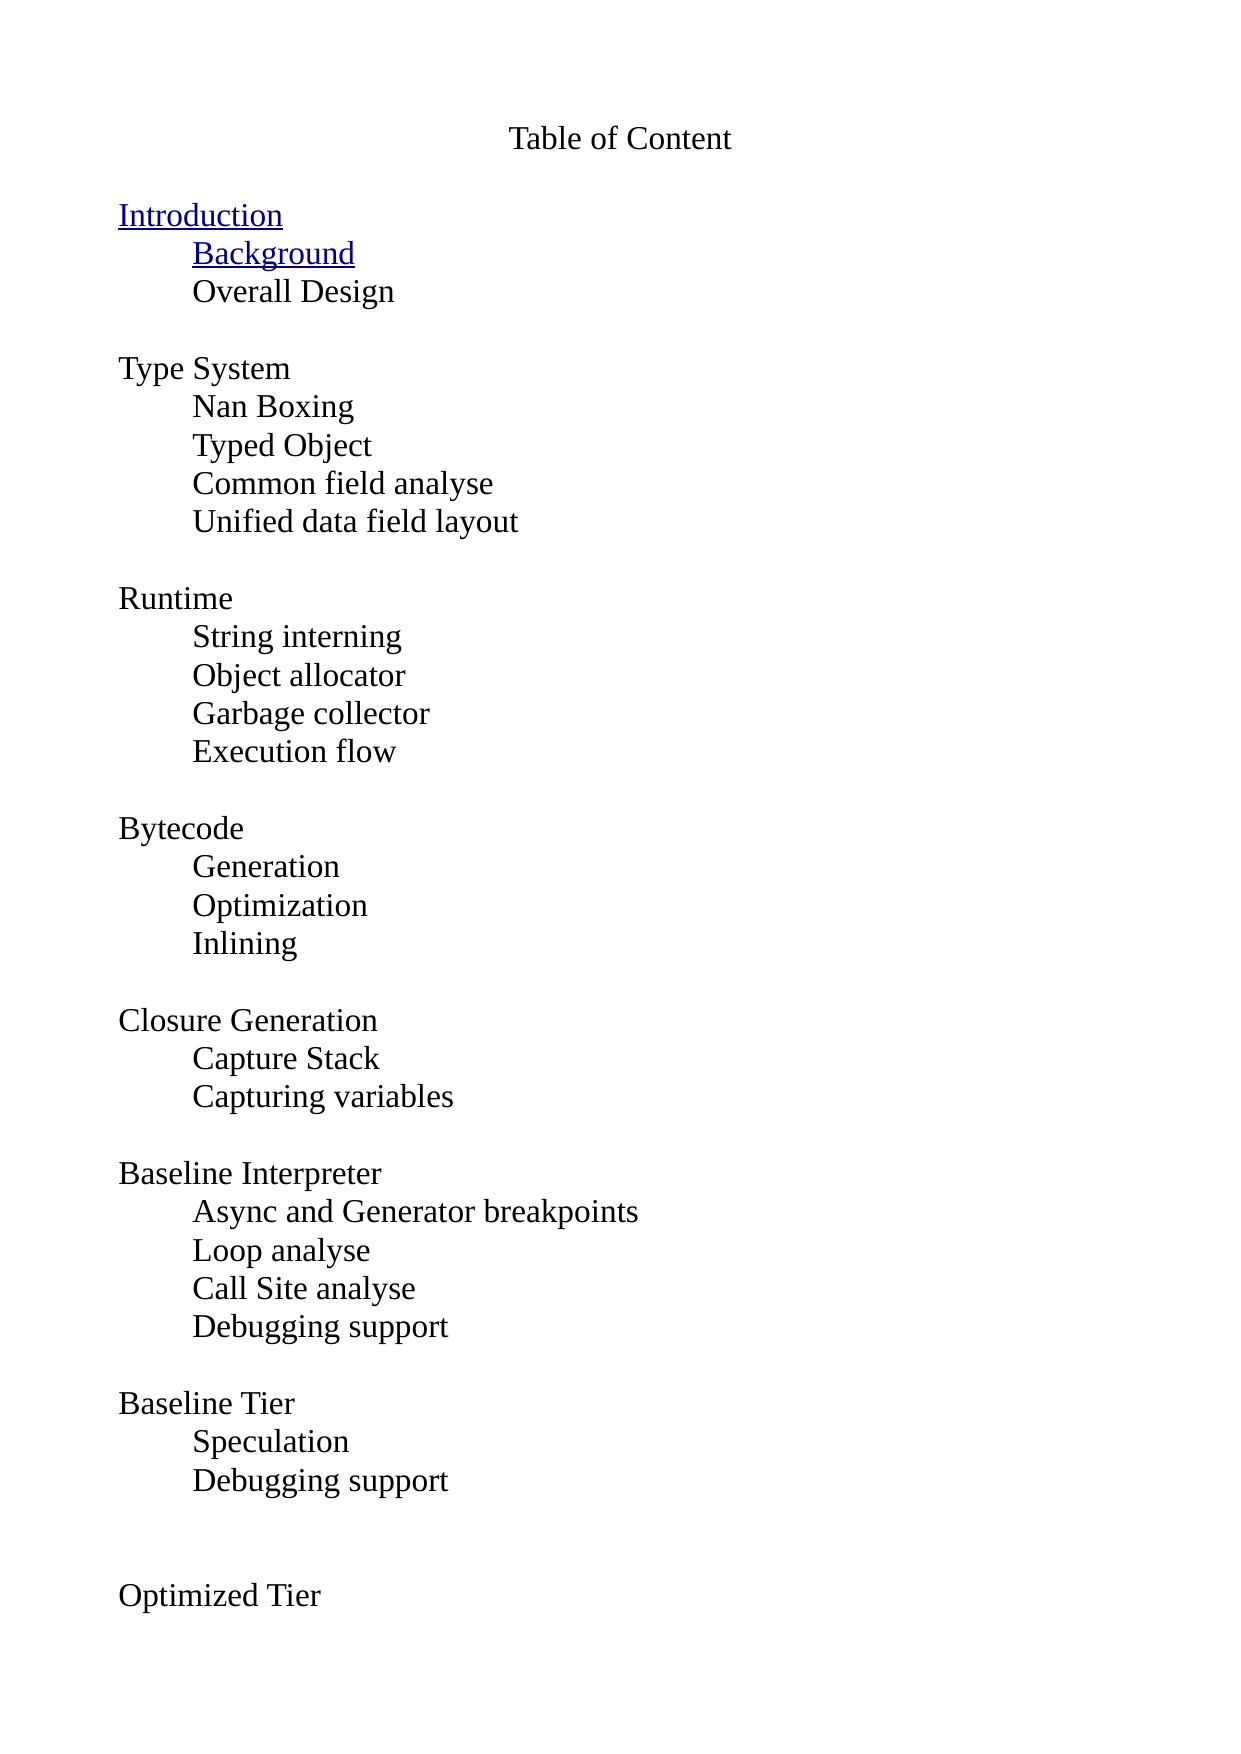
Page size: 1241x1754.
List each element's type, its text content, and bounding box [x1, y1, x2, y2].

text Loop analyse [118, 1230, 1122, 1268]
text Closure Generation [118, 1000, 1122, 1038]
text Capture Stack [118, 1038, 1122, 1076]
text Debugging support [118, 1460, 1122, 1498]
text Introduction [118, 195, 1122, 233]
text Overall Design [118, 271, 1122, 310]
text Inlining [118, 923, 1122, 961]
text Typed Object [118, 425, 1122, 463]
text Common field analyse [118, 463, 1122, 501]
text Bytecode [118, 808, 1122, 846]
text Optimized Tier [118, 1575, 1122, 1613]
text Debugging support [118, 1306, 1122, 1345]
text Generation [118, 846, 1122, 885]
text Object allocator [118, 655, 1122, 693]
text Speculation [118, 1421, 1122, 1460]
text Background [118, 233, 1122, 271]
text Runtime [118, 578, 1122, 616]
text Execution flow [118, 731, 1122, 770]
text Capturing variables [118, 1076, 1122, 1115]
text Type System [118, 348, 1122, 386]
text String interning [118, 616, 1122, 655]
text Table of Content [118, 118, 1122, 156]
text Baseline Tier [118, 1383, 1122, 1421]
text Call Site analyse [118, 1268, 1122, 1306]
text Unified data field layout [118, 501, 1122, 540]
text Garbage collector [118, 693, 1122, 731]
text Optimization [118, 885, 1122, 923]
text Async and Generator breakpoints [118, 1191, 1122, 1230]
text Nan Boxing [118, 386, 1122, 425]
text Baseline Interpreter [118, 1153, 1122, 1191]
